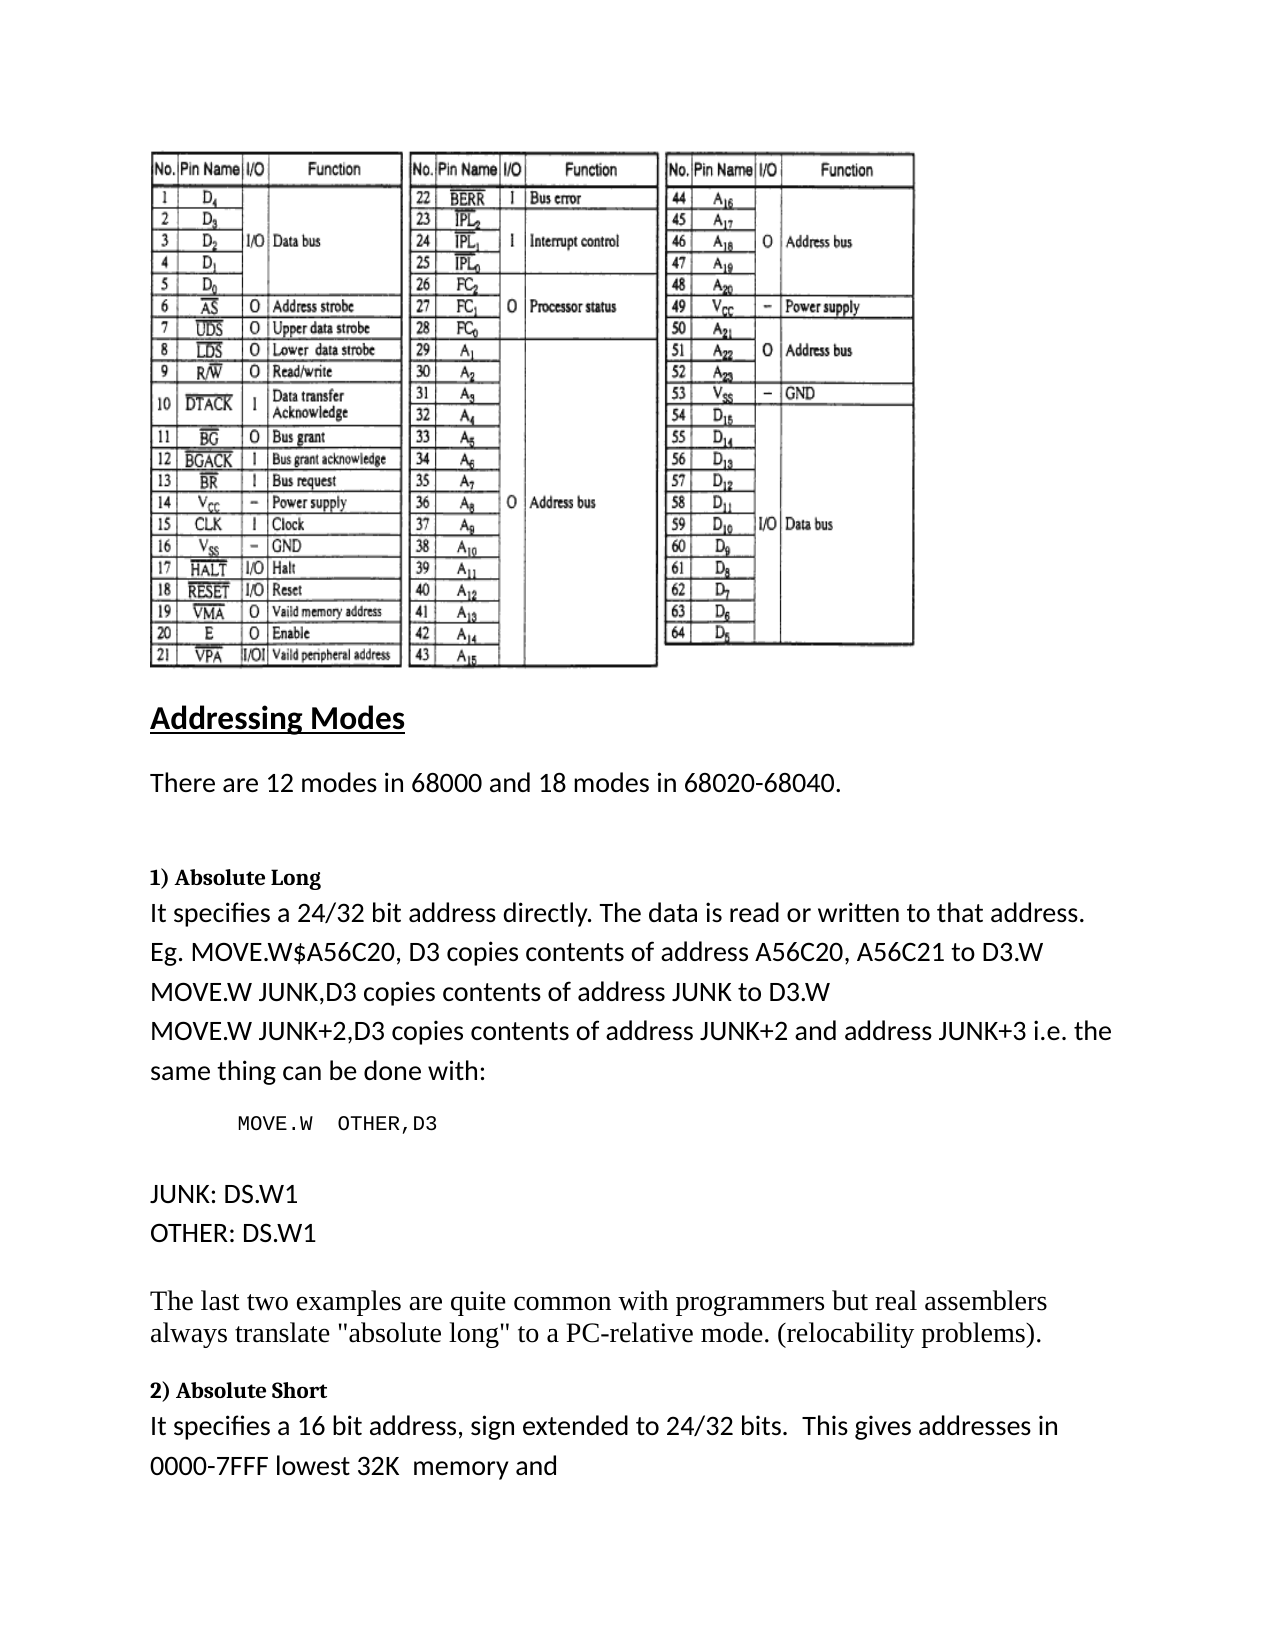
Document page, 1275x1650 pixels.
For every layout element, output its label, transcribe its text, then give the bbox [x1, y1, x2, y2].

text The last two examples are quite common with programmers but real assemblers always translate "absolute long" to a PC-relative mode. (relocability problems). [150, 1284, 1125, 1349]
text There are 12 modes in 68000 and 18 modes in 68020-68040. [150, 764, 1125, 838]
text Addressing Modes [150, 697, 1125, 738]
text It specifies a 16 bit address, sign extended to 24/32 bits. This gives addresses in 0000-7FFF lowest 32K memory and [150, 1408, 1125, 1482]
picture [150, 150, 918, 672]
subtitle 2) Absolute Short [150, 1378, 1125, 1404]
text JUNK: DS.W1 OTHER: DS.W1 [150, 1136, 1125, 1250]
text MOVE.W OTHER,D3 [150, 1113, 1125, 1136]
subtitle 1) Absolute Long [150, 864, 1125, 891]
text It specifies a 24/32 bit address directly. The data is read or written to that address. Eg. MOVE.W$A56C20, D3 copies contents of address A56C20, A56C21 to D3.W MOVE.W JUNK,D3 copies contents of address JUNK to D3.W MOVE.W JUNK+2,D3 copies contents of address JUNK+2 and address JUNK+3 i.e. the same thing can be done with: [150, 894, 1125, 1087]
